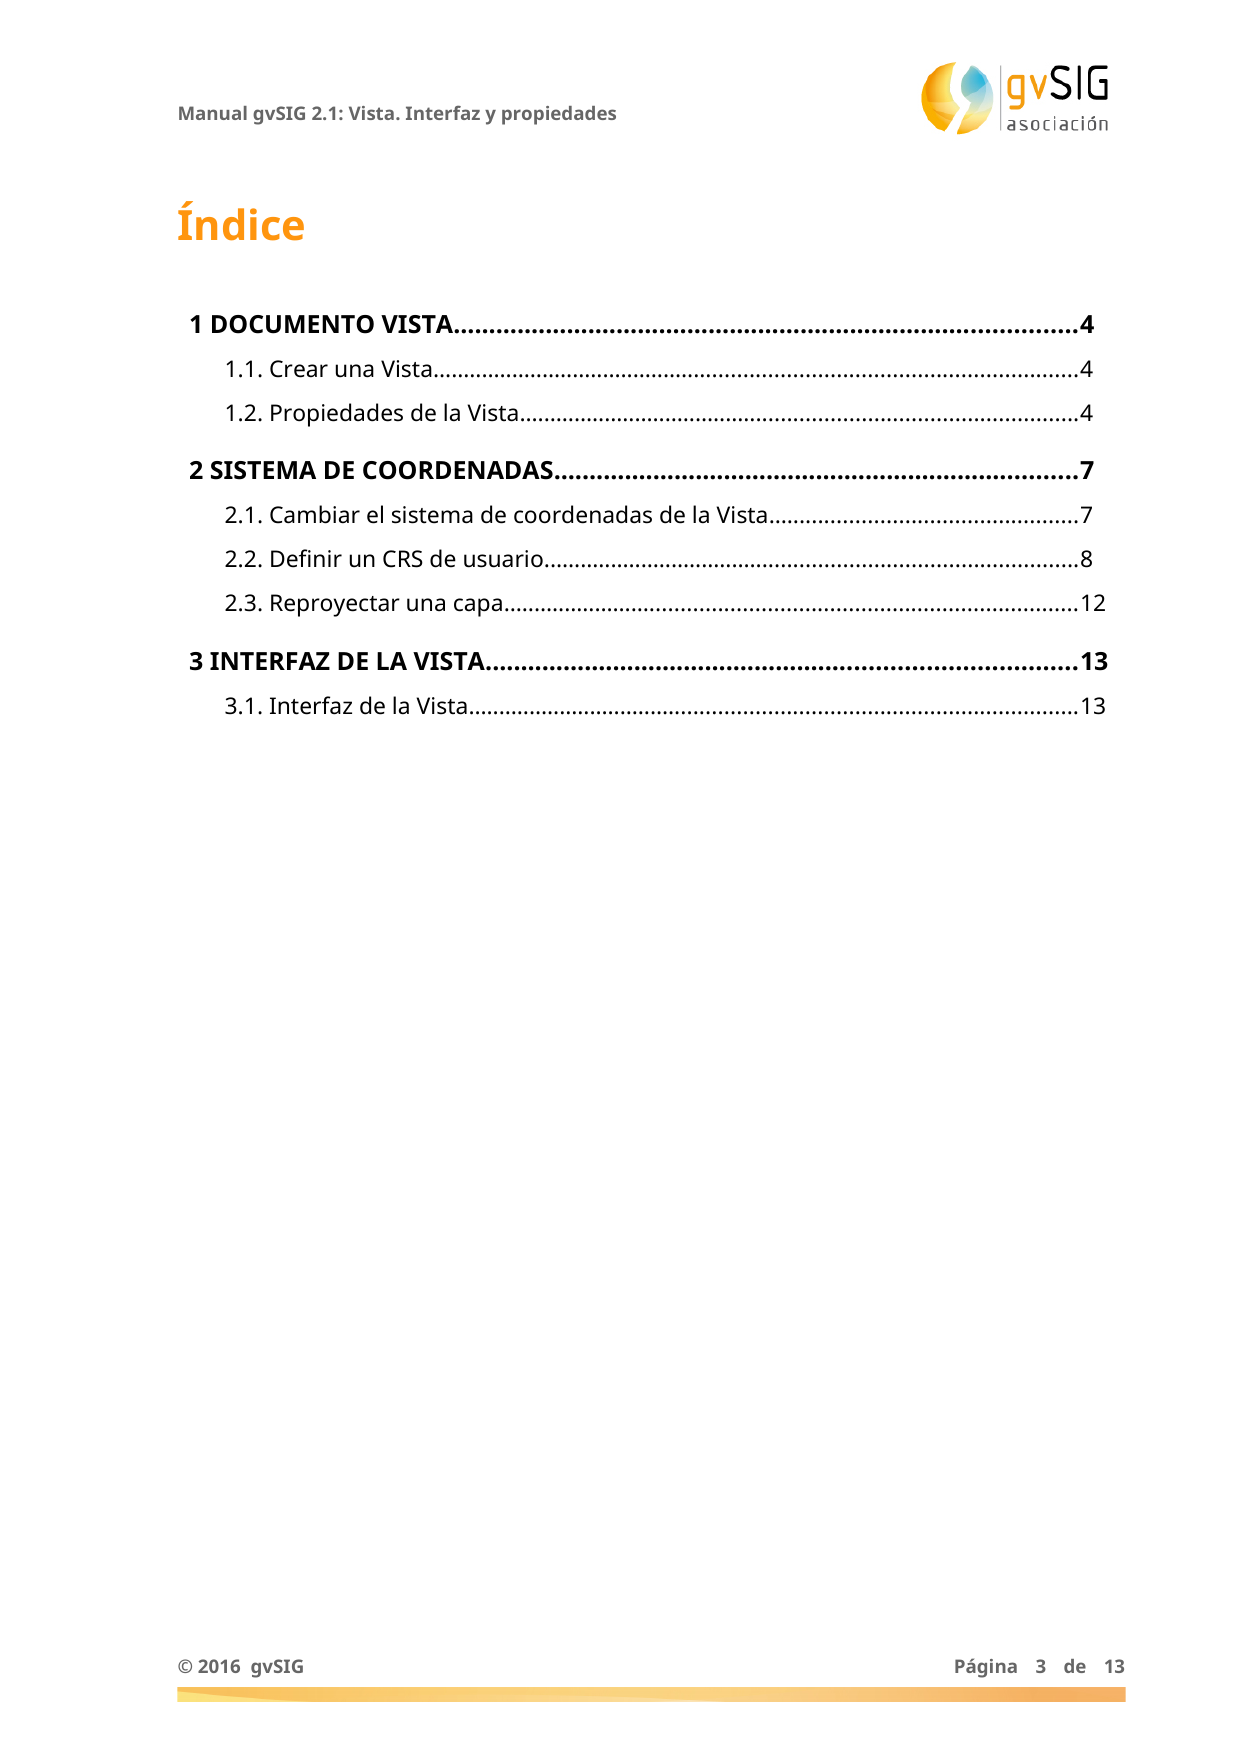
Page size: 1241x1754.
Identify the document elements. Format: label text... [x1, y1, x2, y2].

text 2.3. Reproyectar una capa 12 [218, 587, 1125, 618]
text 1.1. Crear una Vista 4 [218, 353, 1125, 384]
text 1 Documento VISTA 4 [189, 306, 1125, 340]
text 3 Interfaz de la Vista 13 [189, 643, 1125, 677]
text 3.1. Interfaz de la Vista 13 [218, 690, 1125, 721]
text 1.2. Propiedades de la Vista 4 [218, 397, 1125, 428]
text 2.2. Definir un CRS de usuario 8 [218, 543, 1125, 574]
text 2.1. Cambiar el sistema de coordenadas de la Vista 7 [218, 499, 1125, 531]
picture [902, 47, 1122, 148]
text 2 Sistema de coordenadas 7 [189, 453, 1125, 487]
text Índice [177, 196, 1125, 253]
picture [177, 1687, 1126, 1702]
